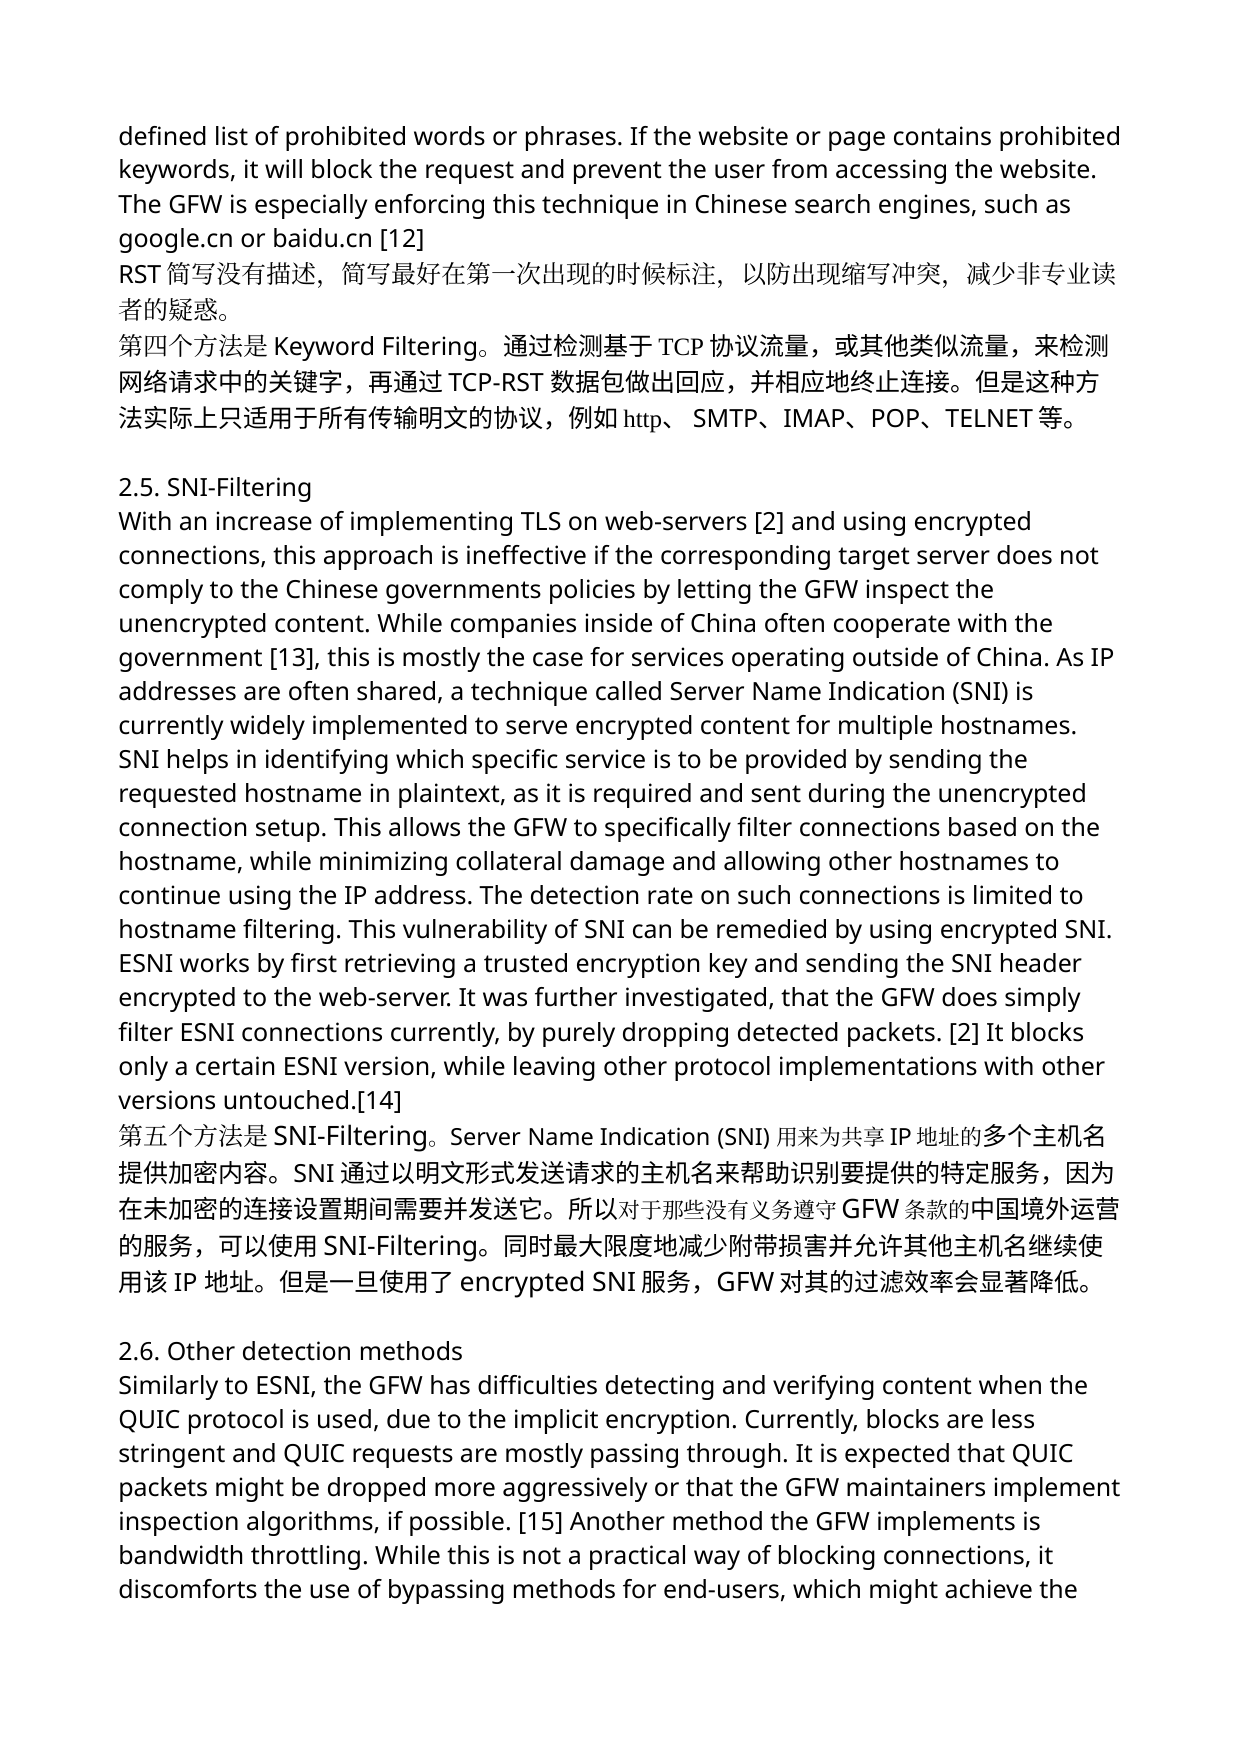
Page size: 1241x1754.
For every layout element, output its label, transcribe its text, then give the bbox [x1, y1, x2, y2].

text 2.5. SNI-Filtering [118, 469, 1122, 503]
text Similarly to ESNI, the GFW has difficulties detecting and verifying content when the QUIC protocol is used, due to the implicit encryption. Currently, blocks are less stringent and QUIC requests are mostly passing through. It is expected that QUIC packets might be dropped more aggressively or that the GFW maintainers implement inspection algorithms, if possible. [15] Another method the GFW implements is bandwidth throttling. While this is not a practical way of blocking connections, it discomforts the use of bypassing methods for end-users, which might achieve the [118, 1367, 1122, 1606]
text 第五个方法是SNI-Filtering。Server Name Indication (SNI) 用来为共享IP地址的多个主机名提供加密内容。SNI 通过以明文形式发送请求的主机名来帮助识别要提供的特定服务，因为在未加密的连接设置期间需要并发送它。所以对于那些没有义务遵守GFW条款的中国境外运营的服务，可以使用SNI-Filtering。同时最大限度地减少附带损害并允许其他主机名继续使用该 IP 地址。但是一旦使用了encrypted SNI服务，GFW对其的过滤效率会显著降低。 [118, 1116, 1122, 1299]
text RST简写没有描述，简写最好在第一次出现的时候标注，以防出现缩写冲突，减少非专业读者的疑惑。 [118, 254, 1122, 326]
text defined list of prohibited words or phrases. If the website or page contains prohibited keywords, it will block the request and prevent the user from accessing the website. The GFW is especially enforcing this technique in Chinese search engines, such as google.cn or baidu.cn [12] [118, 118, 1122, 254]
text With an increase of implementing TLS on web-servers [2] and using encrypted connections, this approach is ineffective if the corresponding target server does not comply to the Chinese governments policies by letting the GFW inspect the unencrypted content. While companies inside of China often cooperate with the government [13], this is mostly the case for services operating outside of China. As IP addresses are often shared, a technique called Server Name Indication (SNI) is currently widely implemented to serve encrypted content for multiple hostnames. SNI helps in identifying which specific service is to be provided by sending the requested hostname in plaintext, as it is required and sent during the unencrypted connection setup. This allows the GFW to specifically filter connections based on the hostname, while minimizing collateral damage and allowing other hostnames to continue using the IP address. The detection rate on such connections is limited to hostname filtering. This vulnerability of SNI can be remedied by using encrypted SNI. ESNI works by first retrieving a trusted encryption key and sending the SNI header encrypted to the web-server. It was further investigated, that the GFW does simply filter ESNI connections currently, by purely dropping detected packets. [2] It blocks only a certain ESNI version, while leaving other protocol implementations with other versions untouched.[14] [118, 503, 1122, 1116]
text 2.6. Other detection methods [118, 1333, 1122, 1367]
text 第四个方法是Keyword Filtering。通过检测基于TCP协议流量，或其他类似流量，来检测网络请求中的关键字，再通过TCP‑RST 数据包做出回应，并相应地终止连接。但是这种方法实际上只适用于所有传输明文的协议，例如http、 SMTP、IMAP、POP、TELNET等。 [118, 326, 1122, 435]
